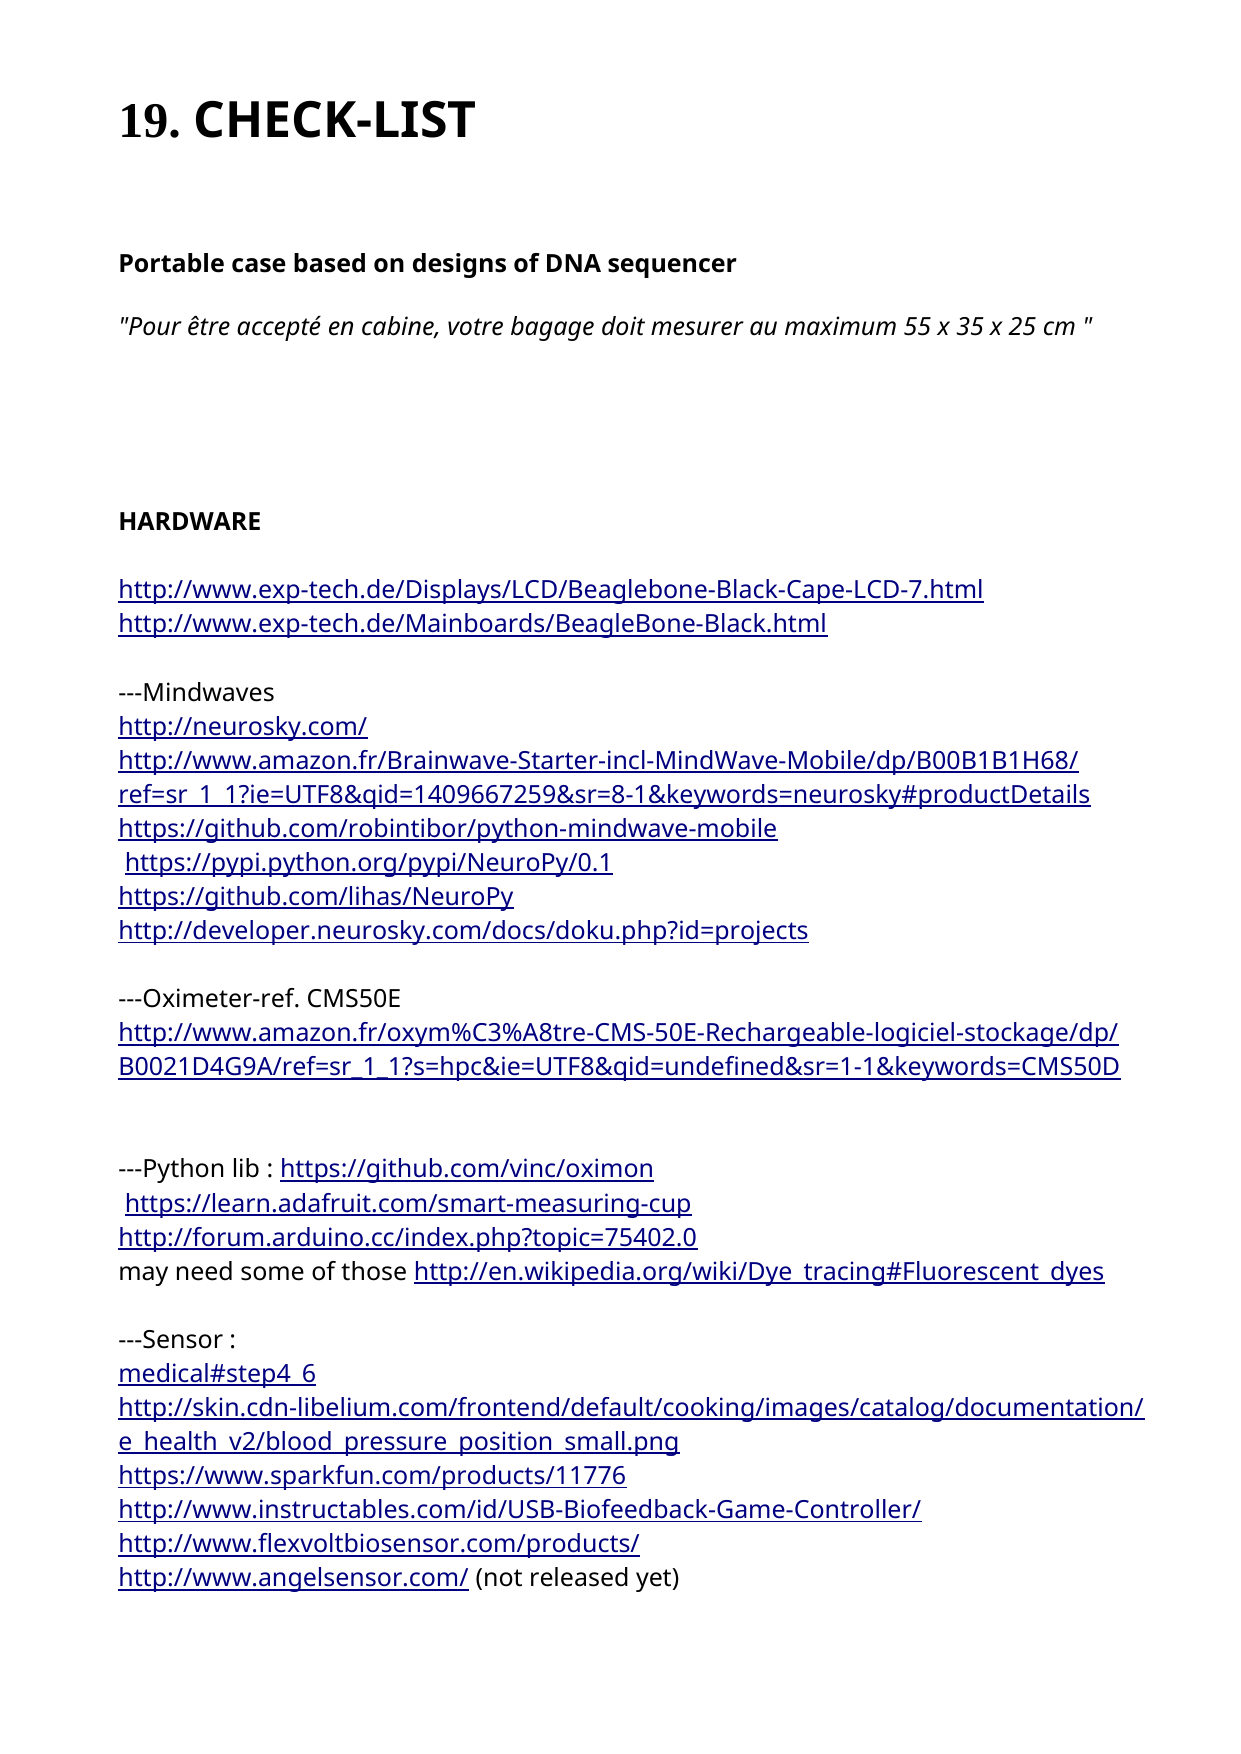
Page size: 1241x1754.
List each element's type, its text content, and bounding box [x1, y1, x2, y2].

subtitle 19. Check-list [118, 84, 1181, 152]
text https://www.sparkfun.com/products/11776 [118, 1458, 1181, 1492]
text medical#step4_6 [118, 1356, 1181, 1389]
text ---Sensor : [118, 1321, 1181, 1356]
text Portable case based on designs of DNA sequencer [118, 245, 1181, 279]
text https://pypi.python.org/pypi/NeuroPy/0.1 [118, 844, 1181, 879]
text ---Oximeter-ref. CMS50E [118, 981, 1181, 1015]
text https://github.com/lihas/NeuroPy [118, 879, 1181, 913]
text http://www.instructables.com/id/USB-Biofeedback-Game-Controller/ [118, 1492, 1181, 1526]
text ---Python lib : https://github.com/vinc/oximon [118, 1151, 1181, 1185]
text http://www.amazon.fr/Brainwave-Starter-incl-MindWave-Mobile/dp/B00B1B1H68/ref=sr_1_1?ie=UTF8&qid=1409667259&sr=8-1&keywords=neurosky#productDetails [118, 742, 1181, 811]
text http://developer.neurosky.com/docs/doku.php?id=projects [118, 913, 1181, 947]
text http://www.amazon.fr/oxym%C3%A8tre-CMS-50E-Rechargeable-logiciel-stockage/dp/B0021D4G9A/ref=sr_1_1?s=hpc&ie=UTF8&qid=undefined&sr=1-1&keywords=CMS50D [118, 1015, 1181, 1083]
text http://www.flexvoltbiosensor.com/products/ [118, 1526, 1181, 1560]
text http://neurosky.com/ [118, 708, 1181, 742]
text http://www.exp-tech.de/Displays/LCD/Beaglebone-Black-Cape-LCD-7.html [118, 572, 1181, 606]
text http://forum.arduino.cc/index.php?topic=75402.0 [118, 1219, 1181, 1253]
text http://skin.cdn-libelium.com/frontend/default/cooking/images/catalog/documentation/e_health_v2/blood_pressure_position_small.png [118, 1389, 1181, 1458]
text https://learn.adafruit.com/smart-measuring-cup [118, 1185, 1181, 1219]
text http://www.exp-tech.de/Mainboards/BeagleBone-Black.html [118, 606, 1181, 640]
text http://www.angelsensor.com/ (not released yet) [118, 1560, 1181, 1594]
text "Pour être accepté en cabine, votre bagage doit mesurer au maximum 55 x 35 x 25 cm " [118, 309, 1181, 343]
text may need some of those http://en.wikipedia.org/wiki/Dye_tracing#Fluorescent_dyes [118, 1253, 1181, 1287]
text HARDWARE [118, 504, 1181, 538]
text ---Mindwaves [118, 674, 1181, 708]
text https://github.com/robintibor/python-mindwave-mobile [118, 811, 1181, 844]
